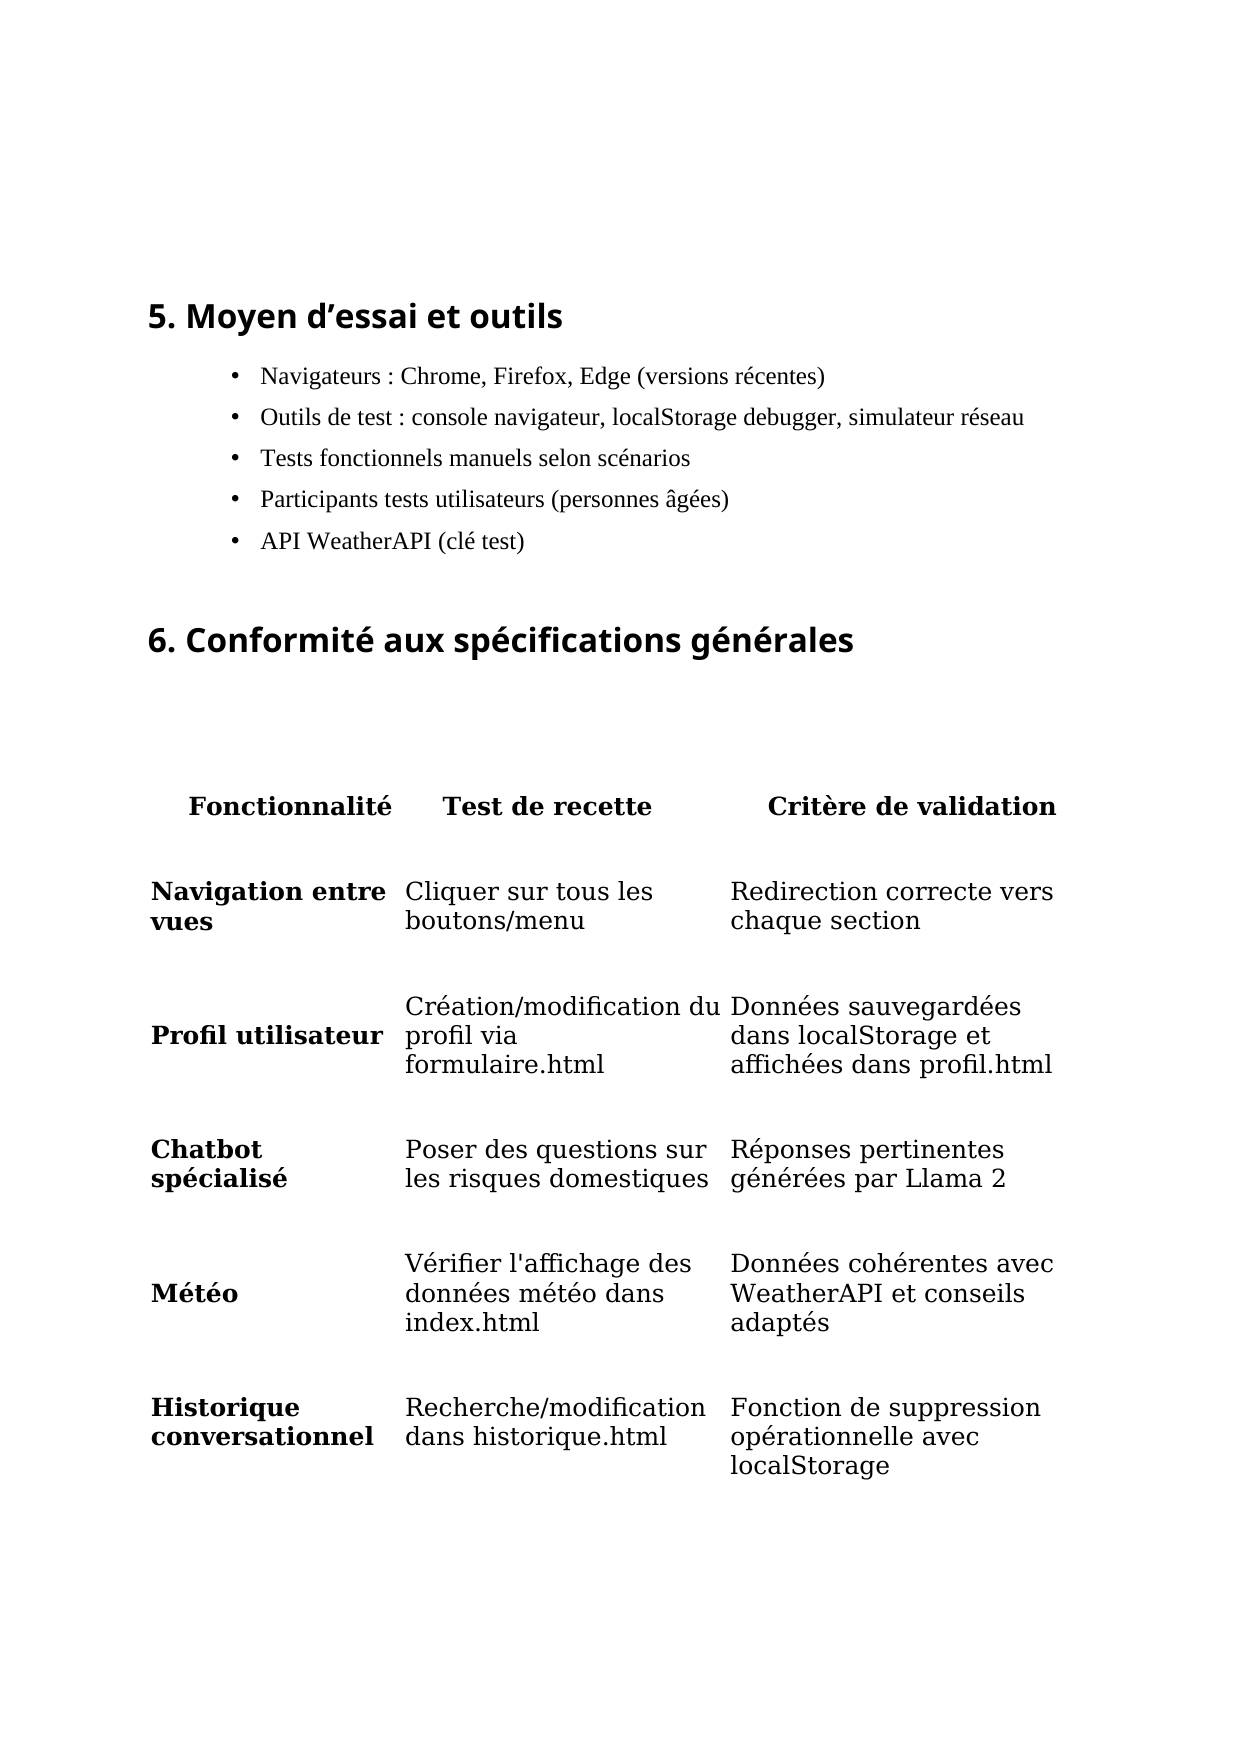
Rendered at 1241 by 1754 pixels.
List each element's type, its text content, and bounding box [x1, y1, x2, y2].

table_cell Redirection correcte vers chaque section [727, 849, 1092, 964]
table_cell Cliquer sur tous les boutons/menu [402, 849, 727, 964]
list Navigateurs : Chrome, Firefox, Edge (versions récentes) [193, 361, 1092, 389]
table_cell Réponses pertinentes générées par Llama 2 [727, 1107, 1092, 1222]
table_cell Poser des questions sur les risques domestiques [402, 1107, 727, 1222]
subtitle Conformité aux spécifications générales [148, 617, 1092, 662]
table_cell Recherche/modification dans historique.html [402, 1365, 727, 1562]
table_cell Données cohérentes avec WeatherAPI et conseils adaptés [727, 1222, 1092, 1365]
table_cell Chatbot spécialisé [148, 1107, 402, 1222]
table_header Fonctionnalité [148, 764, 402, 849]
list API WeatherAPI (clé test) [193, 526, 1092, 554]
table_cell Vérifier l'affichage des données météo dans index.html [402, 1222, 727, 1365]
subtitle Moyen d’essai et outils [148, 293, 1092, 338]
table_cell Données sauvegardées dans localStorage et affichées dans profil.html [727, 964, 1092, 1107]
table_cell Historique conversationnel [148, 1365, 402, 1562]
list Outils de test : console navigateur, localStorage debugger, simulateur réseau [193, 402, 1092, 431]
table_header Critère de validation [727, 764, 1092, 849]
table_cell Profil utilisateur [148, 964, 402, 1107]
table_header Test de recette [402, 764, 727, 849]
list Participants tests utilisateurs (personnes âgées) [193, 484, 1092, 513]
list Tests fonctionnels manuels selon scénarios [193, 443, 1092, 472]
table_cell Fonction de suppression opérationnelle avec localStorage [727, 1365, 1092, 1562]
table_cell Météo [148, 1222, 402, 1365]
table_cell Navigation entre vues [148, 849, 402, 964]
table_cell Création/modification du profil via formulaire.html [402, 964, 727, 1107]
